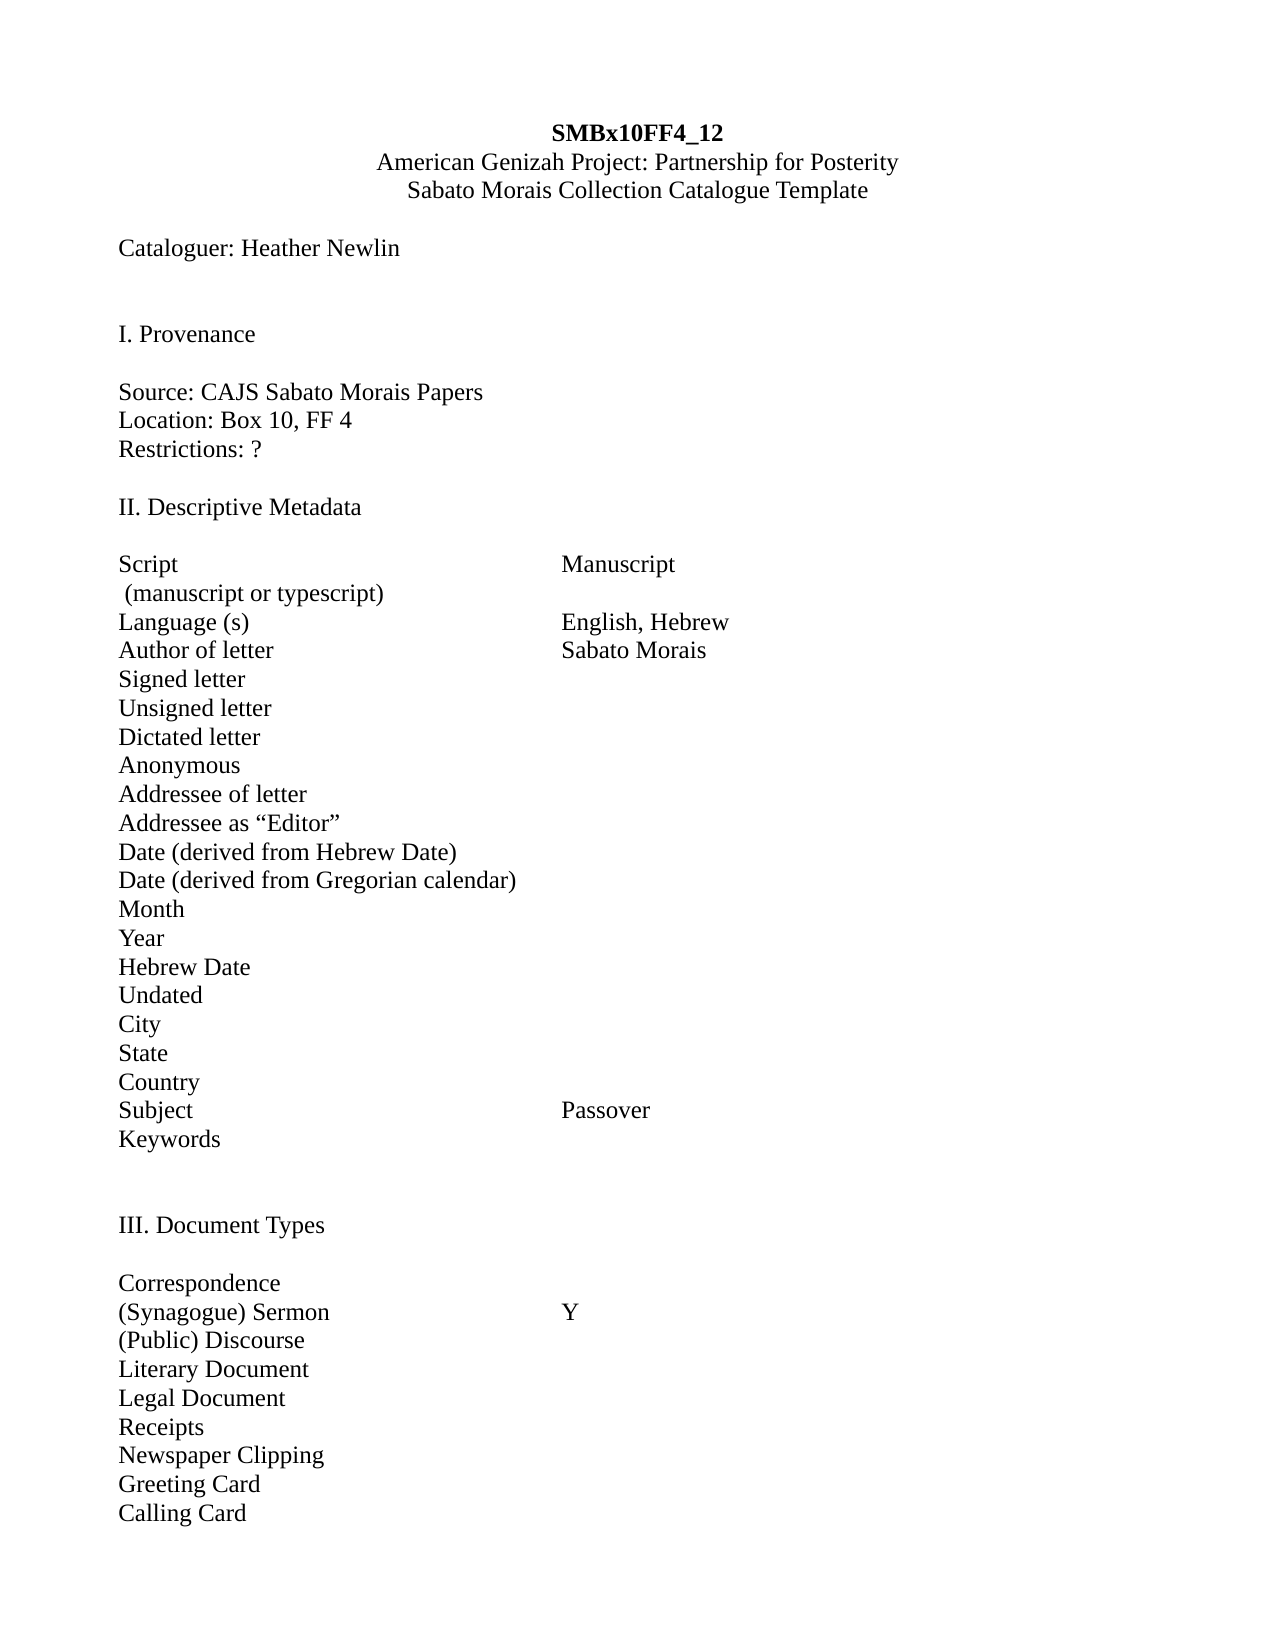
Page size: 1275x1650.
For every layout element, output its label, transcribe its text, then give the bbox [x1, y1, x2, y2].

text SMBx10FF4_12 [118, 118, 1157, 147]
text Legal Document [118, 1383, 1157, 1412]
text Cataloguer: Heather Newlin [118, 233, 1157, 262]
text Dictated letter [118, 722, 1157, 751]
text Location: Box 10, FF 4 [118, 406, 1157, 434]
text Undated [118, 981, 1157, 1009]
text American Genizah Project: Partnership for Posterity [118, 147, 1157, 176]
text Restrictions: ? [118, 434, 1157, 463]
text Signed letter [118, 664, 1157, 693]
text Addressee as “Editor” [118, 808, 1157, 837]
text (Public) Discourse [118, 1326, 1157, 1354]
text Correspondence [118, 1268, 1157, 1297]
text Literary Document [118, 1354, 1157, 1383]
text II. Descriptive Metadata [118, 492, 1157, 521]
text Addressee of letter [118, 779, 1157, 808]
text Country [118, 1067, 1157, 1096]
text III. Document Types [118, 1211, 1157, 1239]
text Newspaper Clipping [118, 1441, 1157, 1469]
text I. Provenance [118, 319, 1157, 348]
text Keywords [118, 1124, 1157, 1153]
text Source: CAJS Sabato Morais Papers [118, 377, 1157, 406]
text Unsigned letter [118, 693, 1157, 722]
text Author of letter Sabato Morais [118, 636, 1157, 664]
text State [118, 1038, 1157, 1067]
text (Synagogue) Sermon Y [118, 1297, 1157, 1326]
text Date (derived from Gregorian calendar) [118, 866, 1157, 894]
text Receipts [118, 1412, 1157, 1441]
text Date (derived from Hebrew Date) [118, 837, 1157, 866]
text Hebrew Date [118, 952, 1157, 981]
text Anonymous [118, 751, 1157, 779]
text Language (s) English, Hebrew [118, 607, 1157, 636]
text Sabato Morais Collection Catalogue Template [118, 176, 1157, 204]
text Greeting Card [118, 1469, 1157, 1498]
text Year [118, 923, 1157, 952]
text City [118, 1009, 1157, 1038]
text Subject Passover [118, 1096, 1157, 1124]
text Month [118, 894, 1157, 923]
text (manuscript or typescript) [118, 578, 1157, 607]
text Calling Card [118, 1498, 1157, 1527]
text Script Manuscript [118, 549, 1157, 578]
